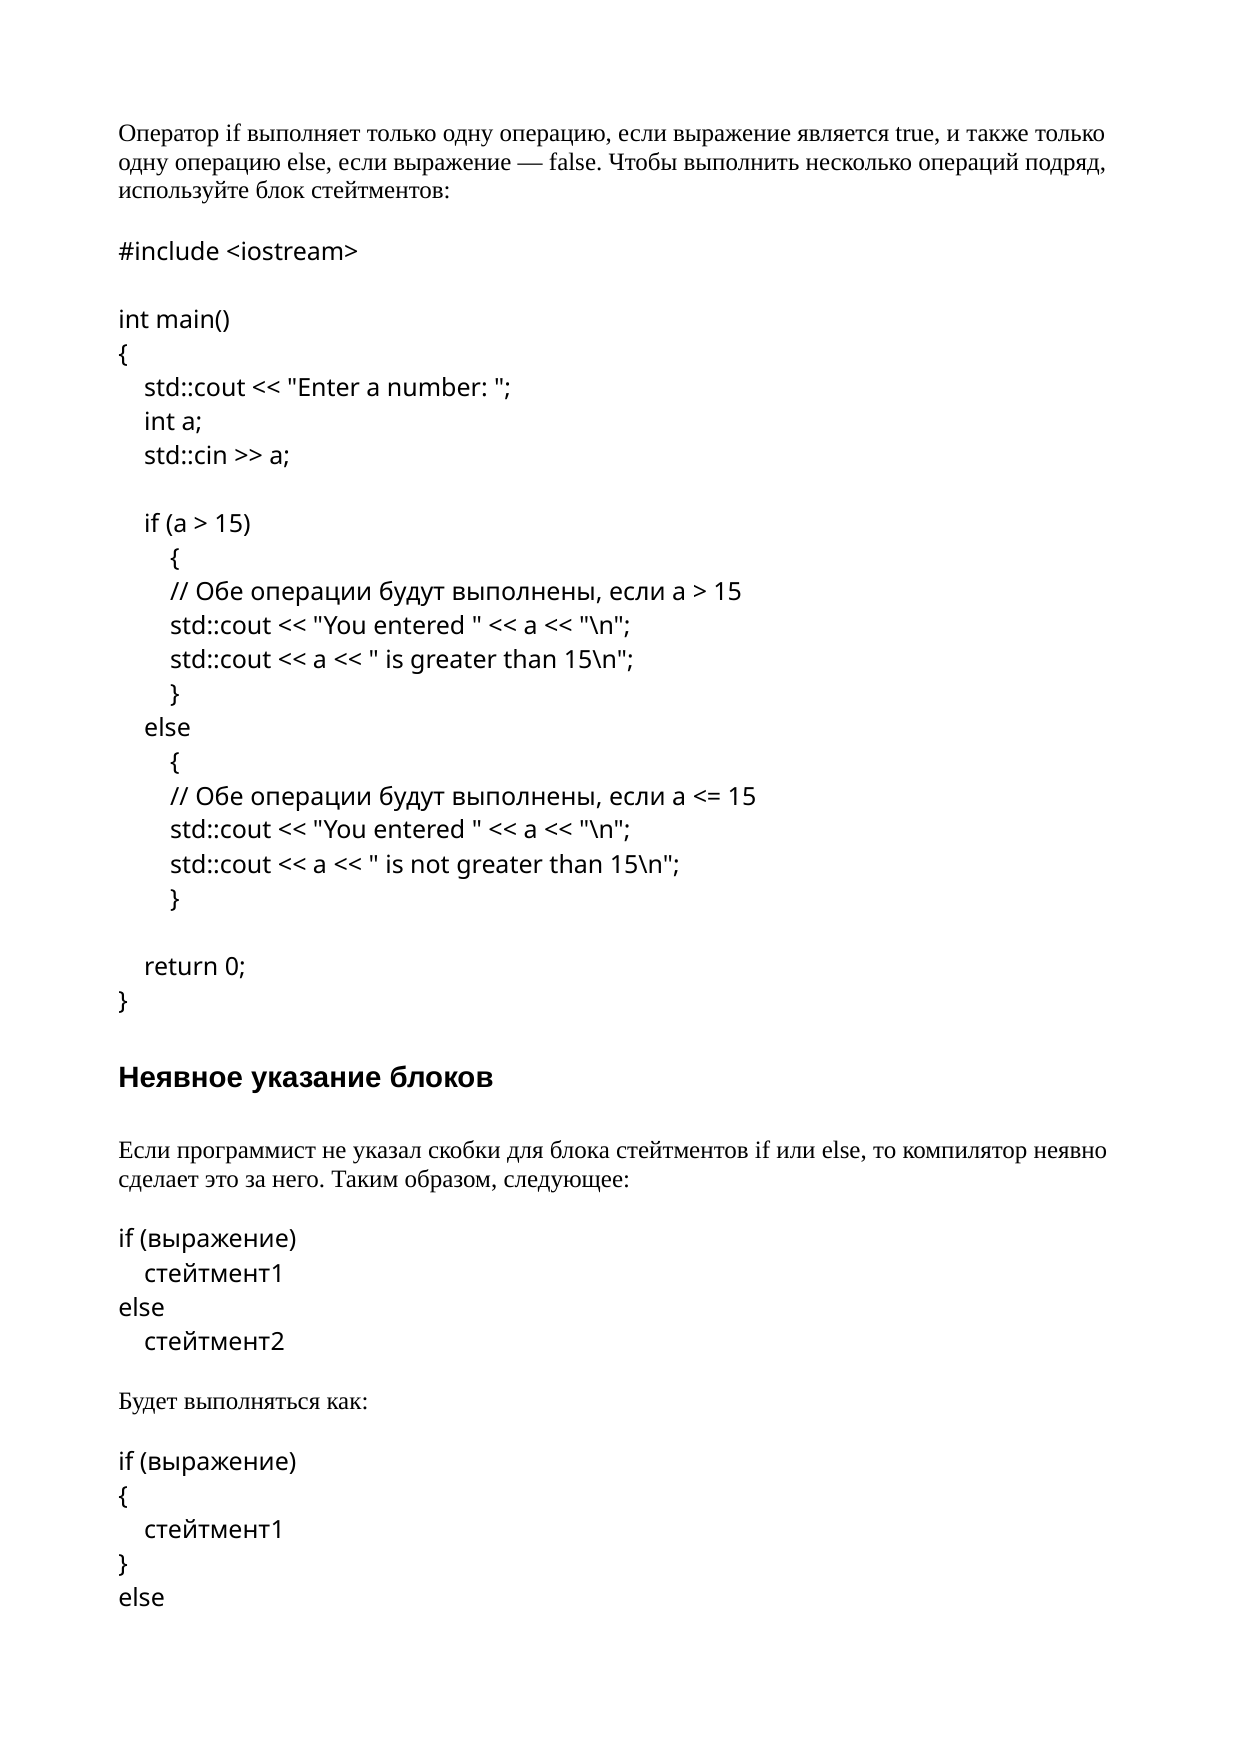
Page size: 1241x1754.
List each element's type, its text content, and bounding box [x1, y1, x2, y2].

text int a; [118, 403, 1122, 437]
text Будет выполняться как: [118, 1386, 1122, 1415]
text if (a > 15) [118, 506, 1122, 540]
text // Обе операции будут выполнены, если a > 15 [118, 574, 1122, 608]
text else [118, 710, 1122, 744]
text { [118, 744, 1122, 778]
text стейтмент1 [118, 1255, 1122, 1289]
text стейтмент2 [118, 1323, 1122, 1357]
text std::cout << "Enter a number: "; [118, 369, 1122, 403]
text std::cout << "You entered " << a << "\n"; [118, 812, 1122, 846]
text { [118, 540, 1122, 574]
text else [118, 1289, 1122, 1323]
text std::cin >> a; [118, 437, 1122, 472]
text Оператор if выполняет только одну операцию, если выражение является true, и также только одну операцию else, если выражение — false. Чтобы выполнить несколько операций подряд, используйте блок стейтментов: [118, 118, 1122, 204]
text #include <iostream> [118, 233, 1122, 267]
text } [118, 676, 1122, 710]
text } [118, 982, 1122, 1017]
text if (выражение) [118, 1444, 1122, 1478]
text { [118, 335, 1122, 369]
text // Обе операции будут выполнены, если a <= 15 [118, 778, 1122, 812]
text стейтмент1 [118, 1512, 1122, 1546]
text return 0; [118, 948, 1122, 982]
text } [118, 1546, 1122, 1580]
subtitle Неявное указание блоков [118, 1060, 1122, 1094]
text { [118, 1478, 1122, 1512]
text int main() [118, 301, 1122, 335]
text if (выражение) [118, 1221, 1122, 1255]
text std::cout << "You entered " << a << "\n"; [118, 608, 1122, 642]
text Если программист не указал скобки для блока стейтментов if или else, то компилятор неявно сделает это за него. Таким образом, следующее: [118, 1135, 1122, 1192]
text else [118, 1580, 1122, 1614]
text std::cout << a << " is not greater than 15\n"; [118, 846, 1122, 880]
text } [118, 880, 1122, 914]
text std::cout << a << " is greater than 15\n"; [118, 642, 1122, 676]
